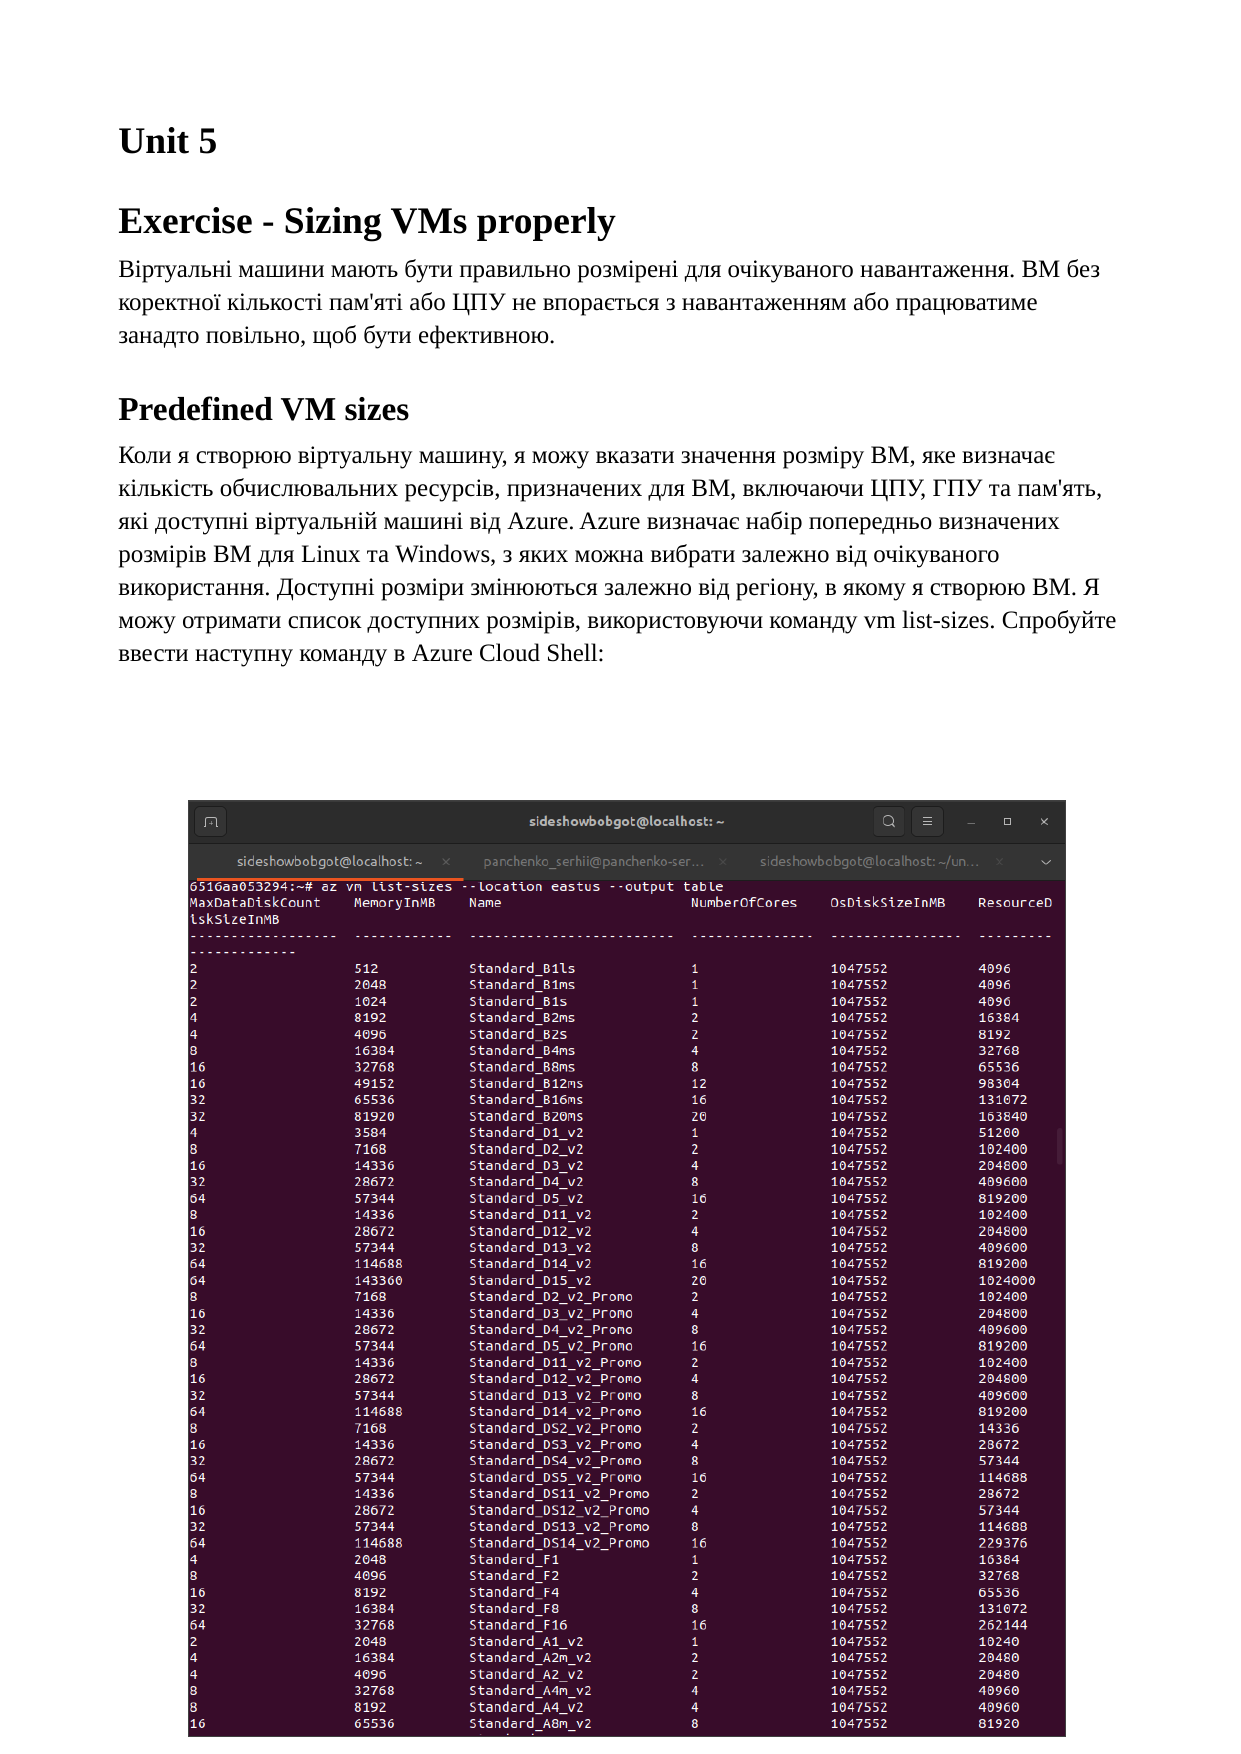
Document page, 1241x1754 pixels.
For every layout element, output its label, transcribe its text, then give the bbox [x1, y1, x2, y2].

picture [170, 782, 1083, 1754]
text Коли я створюю віртуальну машину, я можу вказати значення розміру ВМ, яке визначає кількість обчислювальних ресурсів, призначених для ВМ, включаючи ЦПУ, ГПУ та пам'ять, які доступні віртуальній машині від Azure. Azure визначає набір попередньо визначених розмірів ВМ для Linux та Windows, з яких можна вибрати залежно від очікуваного використання. Доступні розміри змінюються залежно від регіону, в якому я створюю ВМ. Я можу отримати список доступних розмірів, використовуючи команду vm list-sizes. Спробуйте ввести наступну команду в Azure Cloud Shell: [118, 440, 1122, 667]
subtitle Unit 5 [118, 118, 1122, 161]
subtitle Predefined VM sizes [118, 389, 1122, 427]
subtitle Exercise - Sizing VMs properly [118, 199, 1122, 242]
text Віртуальні машини мають бути правильно розмірені для очікуваного навантаження. ВМ без коректної кількості пам'яті або ЦПУ не впорається з навантаженням або працюватиме занадто повільно, щоб бути ефективною. [118, 254, 1122, 349]
